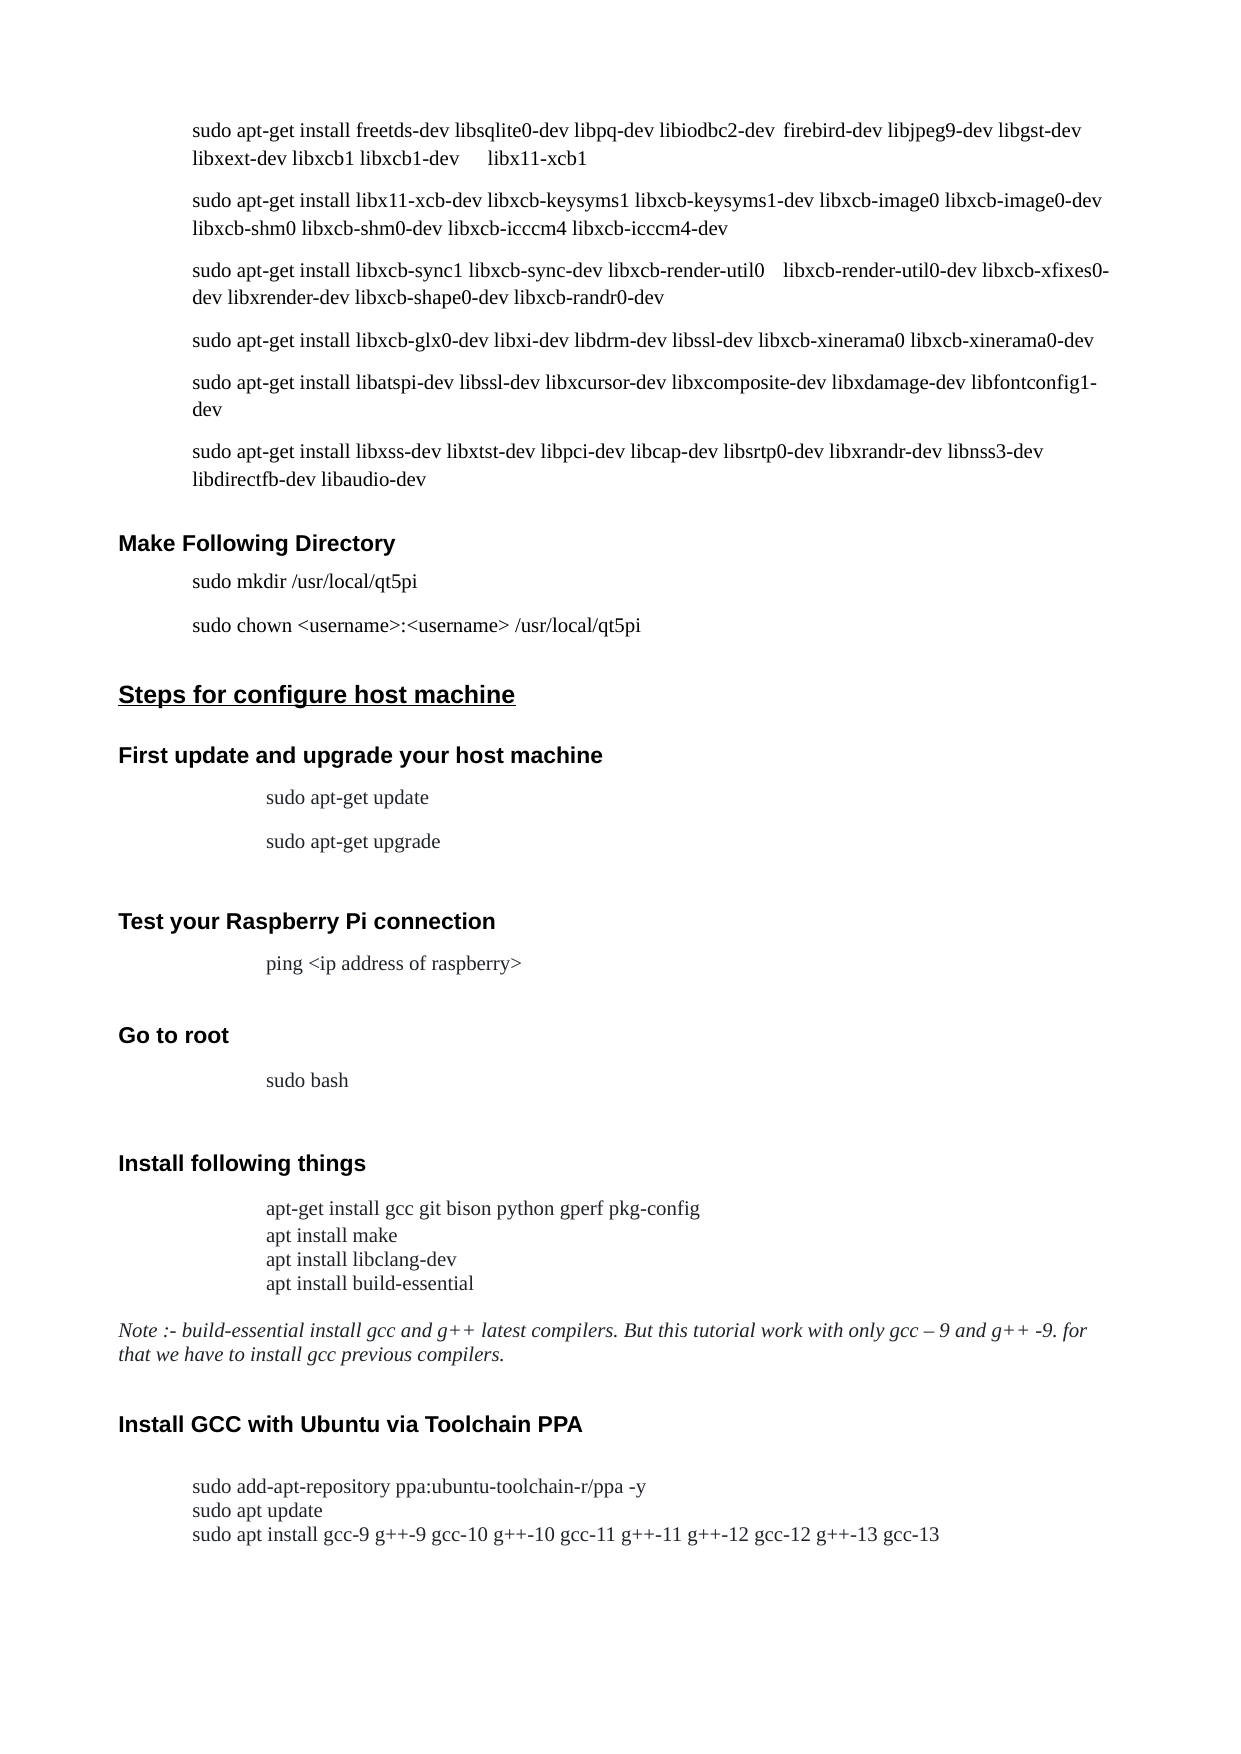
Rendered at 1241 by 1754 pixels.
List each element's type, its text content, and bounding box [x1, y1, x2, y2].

text sudo mkdir /usr/local/qt5pi [118, 569, 1122, 595]
text apt-get install gcc git bison python gperf pkg-config [118, 1188, 1122, 1222]
text ping <ip address of raspberry> [118, 947, 1122, 975]
subtitle Steps for configure host machine [118, 680, 1122, 709]
subtitle First update and upgrade your host machine [118, 742, 1122, 769]
subtitle Test your Raspberry Pi connection [118, 908, 1122, 934]
text sudo apt-get upgrade [118, 829, 1122, 853]
text sudo apt-get install libatspi-dev libssl-dev libxcursor-dev libxcomposite-dev libxdamage-dev libfontconfig1- dev [118, 370, 1122, 421]
text sudo chown <username>:<username> /usr/local/qt5pi [118, 613, 1122, 637]
text sudo apt update [118, 1498, 1122, 1522]
text sudo apt-get install libxss-dev libxtst-dev libpci-dev libcap-dev libsrtp0-dev libxrandr-dev libnss3-dev libdirectfb-dev libaudio-dev [118, 439, 1122, 491]
text sudo apt-get update [118, 781, 1122, 810]
subtitle Make Following Directory [118, 530, 1122, 556]
text sudo add-apt-repository ppa:ubuntu-toolchain-r/ppa -y [118, 1474, 1122, 1498]
text sudo apt-get install freetds-dev libsqlite0-dev libpq-dev libiodbc2-dev firebird-dev libjpeg9-dev libgst-dev libxext-dev libxcb1 libxcb1-dev libx11-xcb1 [118, 118, 1122, 170]
text sudo apt install gcc-9 g++-9 gcc-10 g++-10 gcc-11 g++-11 g++-12 gcc-12 g++-13 gcc-13 [118, 1522, 1122, 1546]
text apt install make [118, 1222, 1122, 1247]
text sudo apt-get install libxcb-glx0-dev libxi-dev libdrm-dev libssl-dev libxcb-xinerama0 libxcb-xinerama0-dev [118, 327, 1122, 352]
text apt install build-essential [118, 1271, 1122, 1295]
subtitle Go to root [118, 1022, 1122, 1048]
text Note :- build-essential install gcc and g++ latest compilers. But this tutorial work with only gcc – 9 and g++ -9. for that we have to install gcc previous compilers. [118, 1318, 1122, 1366]
text sudo bash [118, 1061, 1122, 1095]
subtitle Install GCC with Ubuntu via Toolchain PPA [118, 1411, 1122, 1438]
subtitle Install following things [118, 1149, 1122, 1176]
text sudo apt-get install libxcb-sync1 libxcb-sync-dev libxcb-render-util0 libxcb-render-util0-dev libxcb-xfixes0- dev libxrender-dev libxcb-shape0-dev libxcb-randr0-dev [118, 258, 1122, 309]
text sudo apt-get install libx11-xcb-dev libxcb-keysyms1 libxcb-keysyms1-dev libxcb-image0 libxcb-image0-dev libxcb-shm0 libxcb-shm0-dev libxcb-icccm4 libxcb-icccm4-dev [118, 188, 1122, 239]
text apt install libclang-dev [118, 1247, 1122, 1271]
